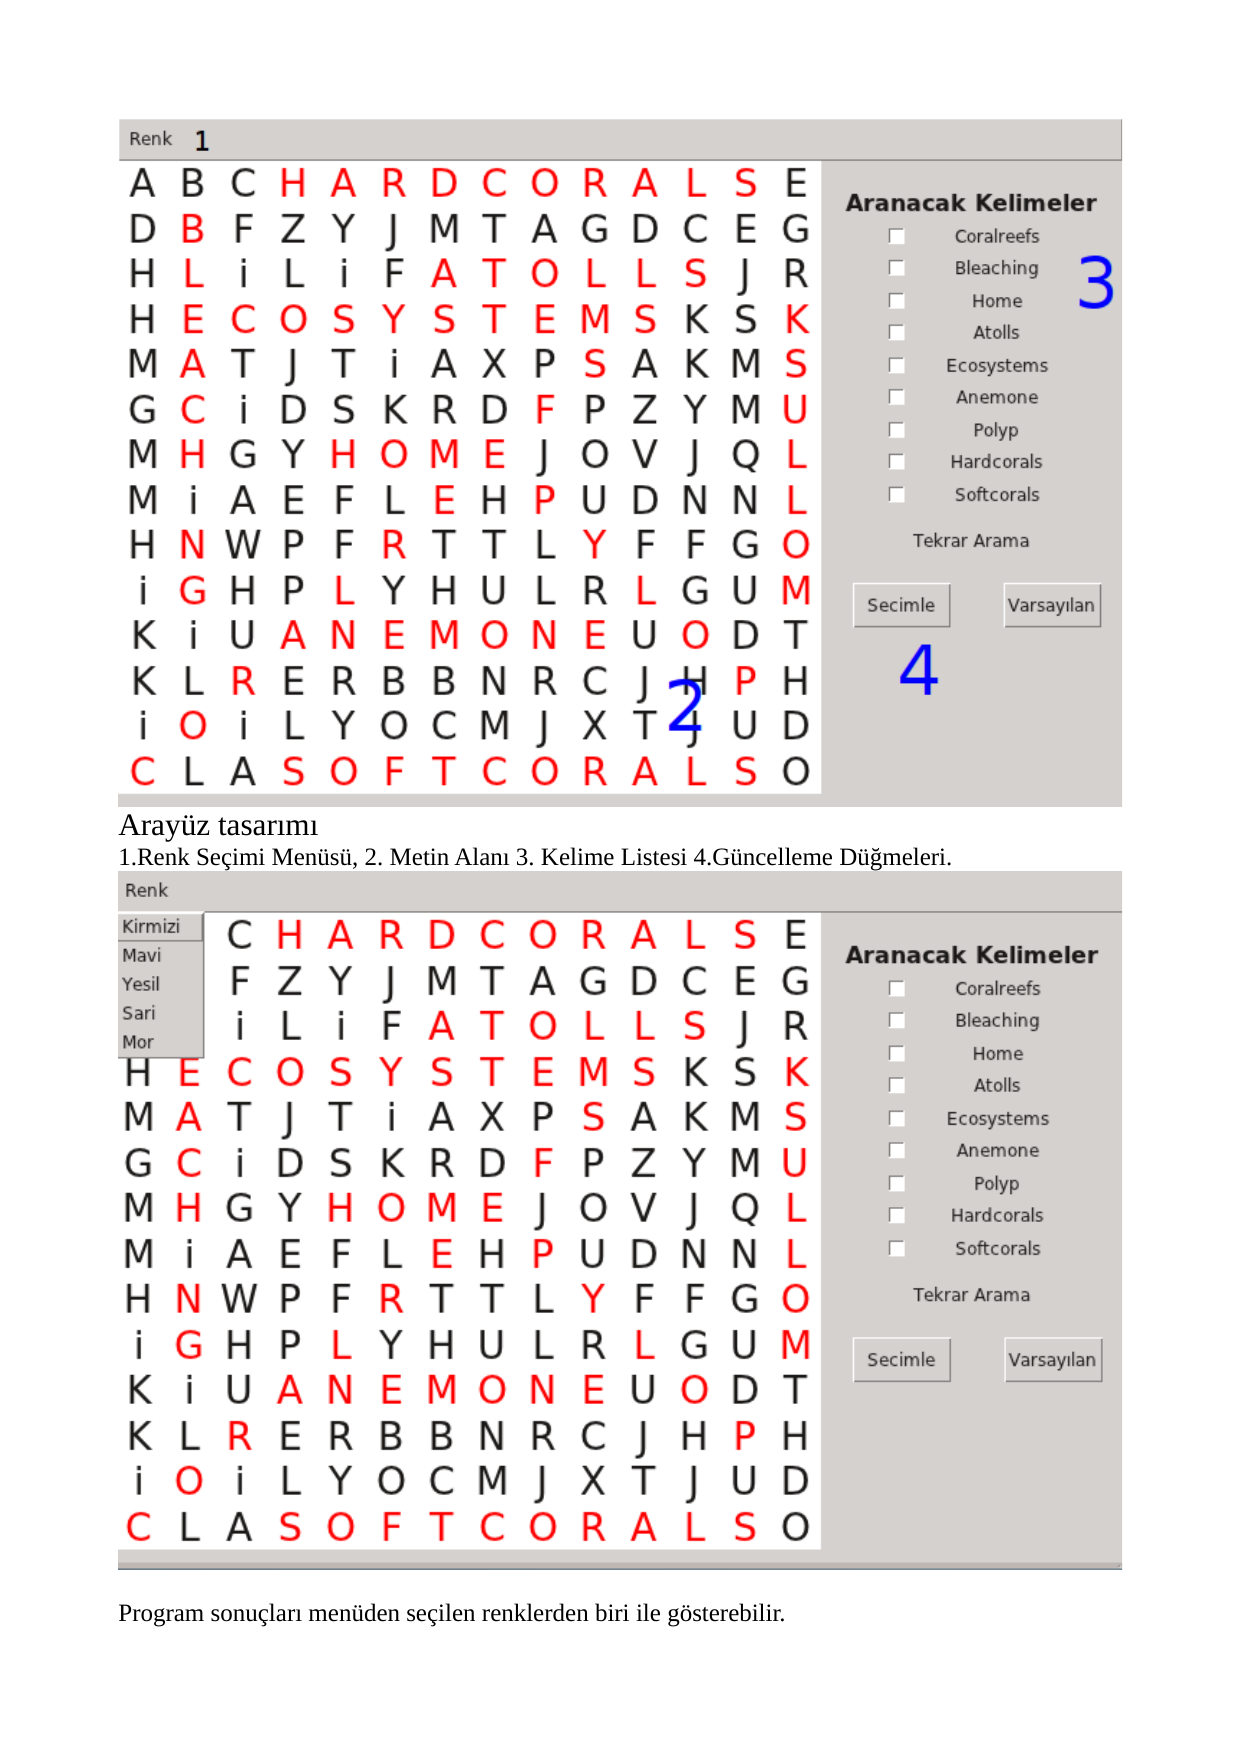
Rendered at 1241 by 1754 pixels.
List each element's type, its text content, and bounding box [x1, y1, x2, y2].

picture [118, 118, 1123, 807]
text Program sonuçları menüden seçilen renklerden biri ile gösterebilir. [118, 1598, 1122, 1627]
text Arayüz tasarımı [118, 807, 1122, 842]
text 1.Renk Seçimi Menüsü, 2. Metin Alanı 3. Kelime Listesi 4.Güncelleme Düğmeleri. [118, 842, 1122, 871]
picture [118, 871, 1123, 1570]
